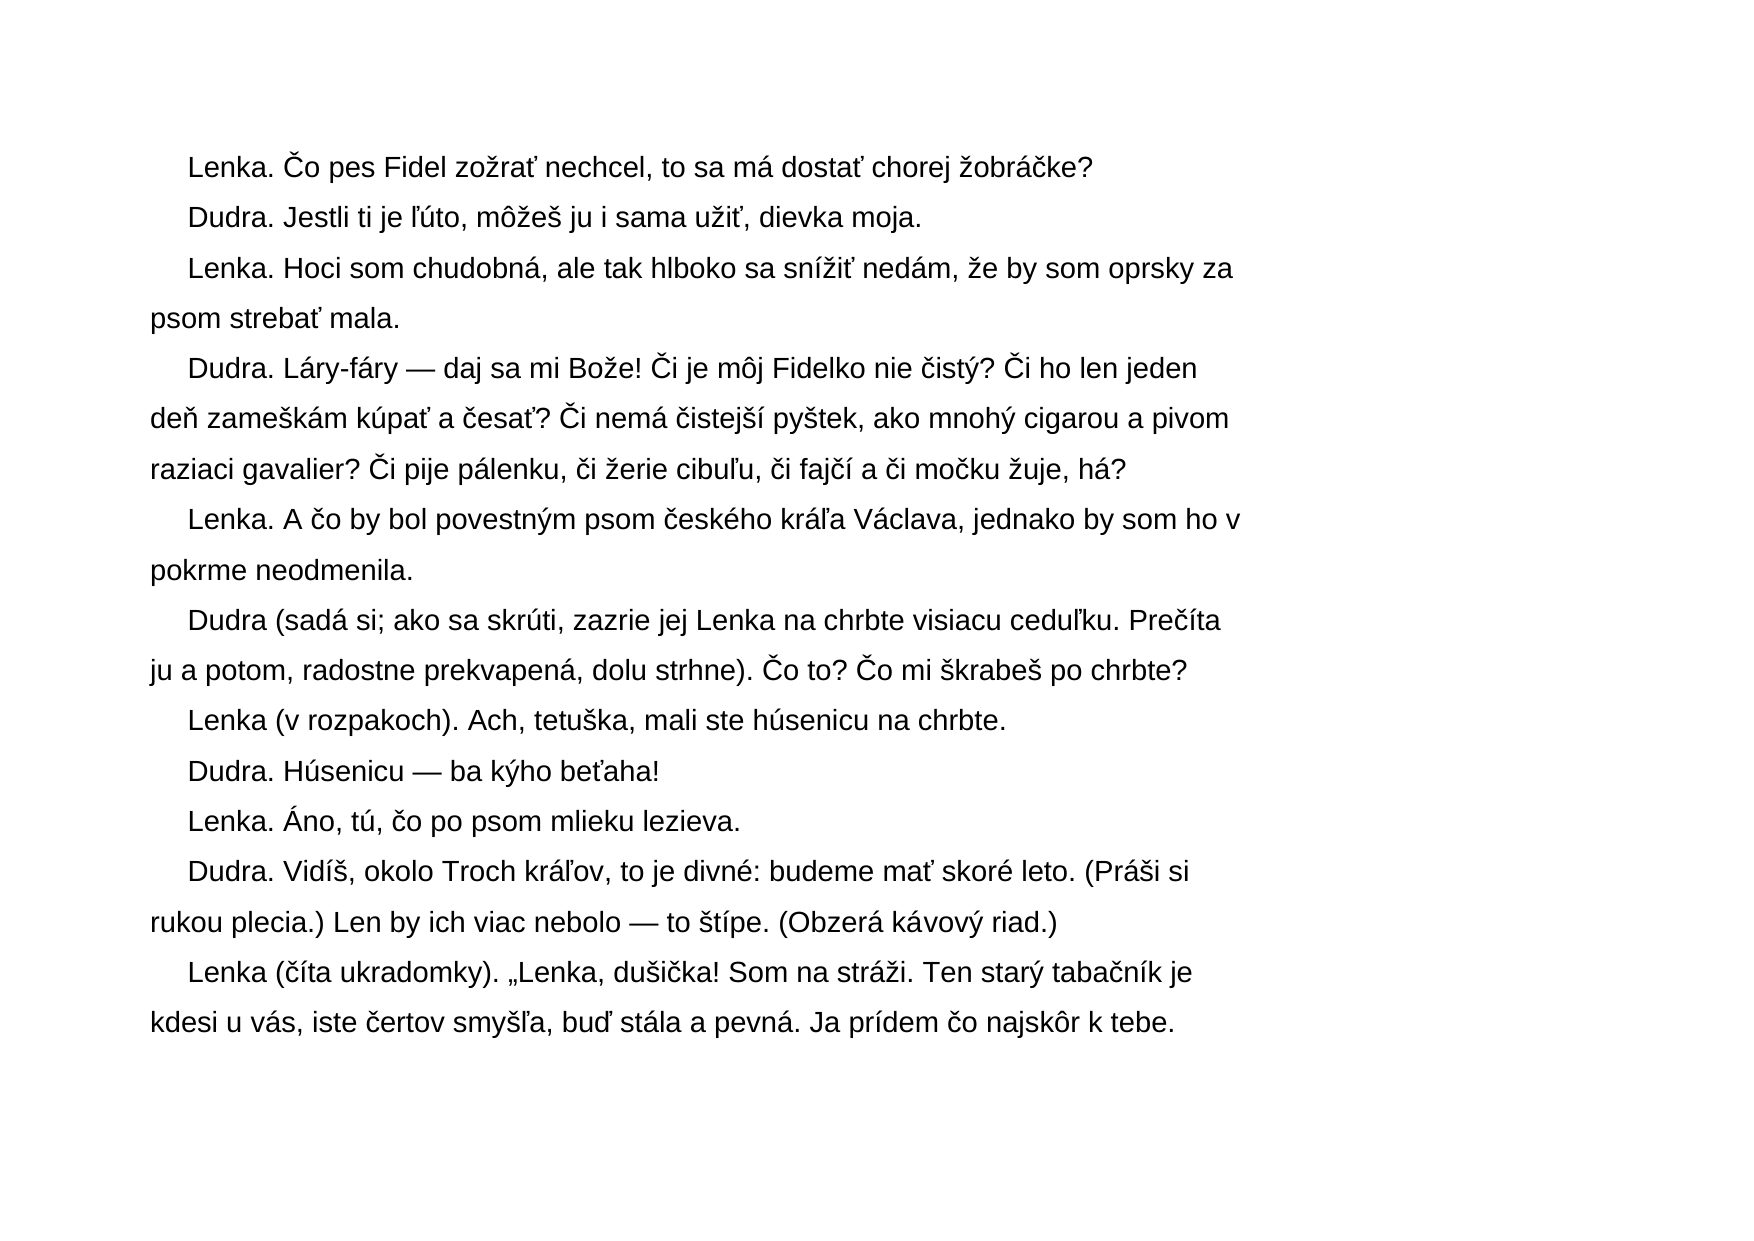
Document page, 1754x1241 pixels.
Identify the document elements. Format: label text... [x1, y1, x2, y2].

text Lenka. Áno, tú, čo po psom mlieku lezieva. [150, 804, 1243, 838]
text Lenka (číta ukradomky). „Lenka, dušička! Som na stráži. Ten starý tabačník je kdesi u vás, iste čertov smyšľa, buď stála a pevná. Ja prídem čo najskôr k tebe. [150, 955, 1243, 1039]
text Lenka (v rozpakoch). Ach, tetuška, mali ste húsenicu na chrbte. [150, 703, 1243, 737]
text Lenka. Hoci som chudobná, ale tak hlboko sa snížiť nedám, že by som oprsky za psom strebať mala. [150, 251, 1243, 334]
text Lenka. A čo by bol povestným psom českého kráľa Václava, jednako by som ho v pokrme neodmenila. [150, 502, 1243, 586]
text Dudra. Jestli ti je ľúto, môžeš ju i sama užiť, dievka moja. [150, 200, 1243, 234]
text Dudra. Húsenicu — ba kýho beťaha! [150, 754, 1243, 787]
text Dudra. Vidíš, okolo Troch kráľov, to je divné: budeme mať skoré leto. (Práši si rukou plecia.) Len by ich viac nebolo — to štípe. (Obzerá ká­vový riad.) [150, 854, 1243, 938]
text Dudra (sadá si; ako sa skrúti, zazrie jej Lenka na chrbte visiacu ceduľku. Prečíta ju a potom, radostne prekvapená, dolu strhne). Čo to? Čo mi škrabeš po chrbte? [150, 603, 1243, 687]
text Lenka. Čo pes Fidel zožrať nechcel, to sa má dostať chorej žobráčke? [150, 150, 1243, 183]
text Dudra. Láry-fáry — daj sa mi Bože! Či je môj Fidelko nie čistý? Či ho len jeden deň za­meškám kúpať a česať? Či nemá čistejší pyštek, ako mnohý cigarou a pivom raziaci gavalier? Či pije pálenku, či žerie cibuľu, či fajčí a či močku žuje, há? [150, 351, 1243, 485]
